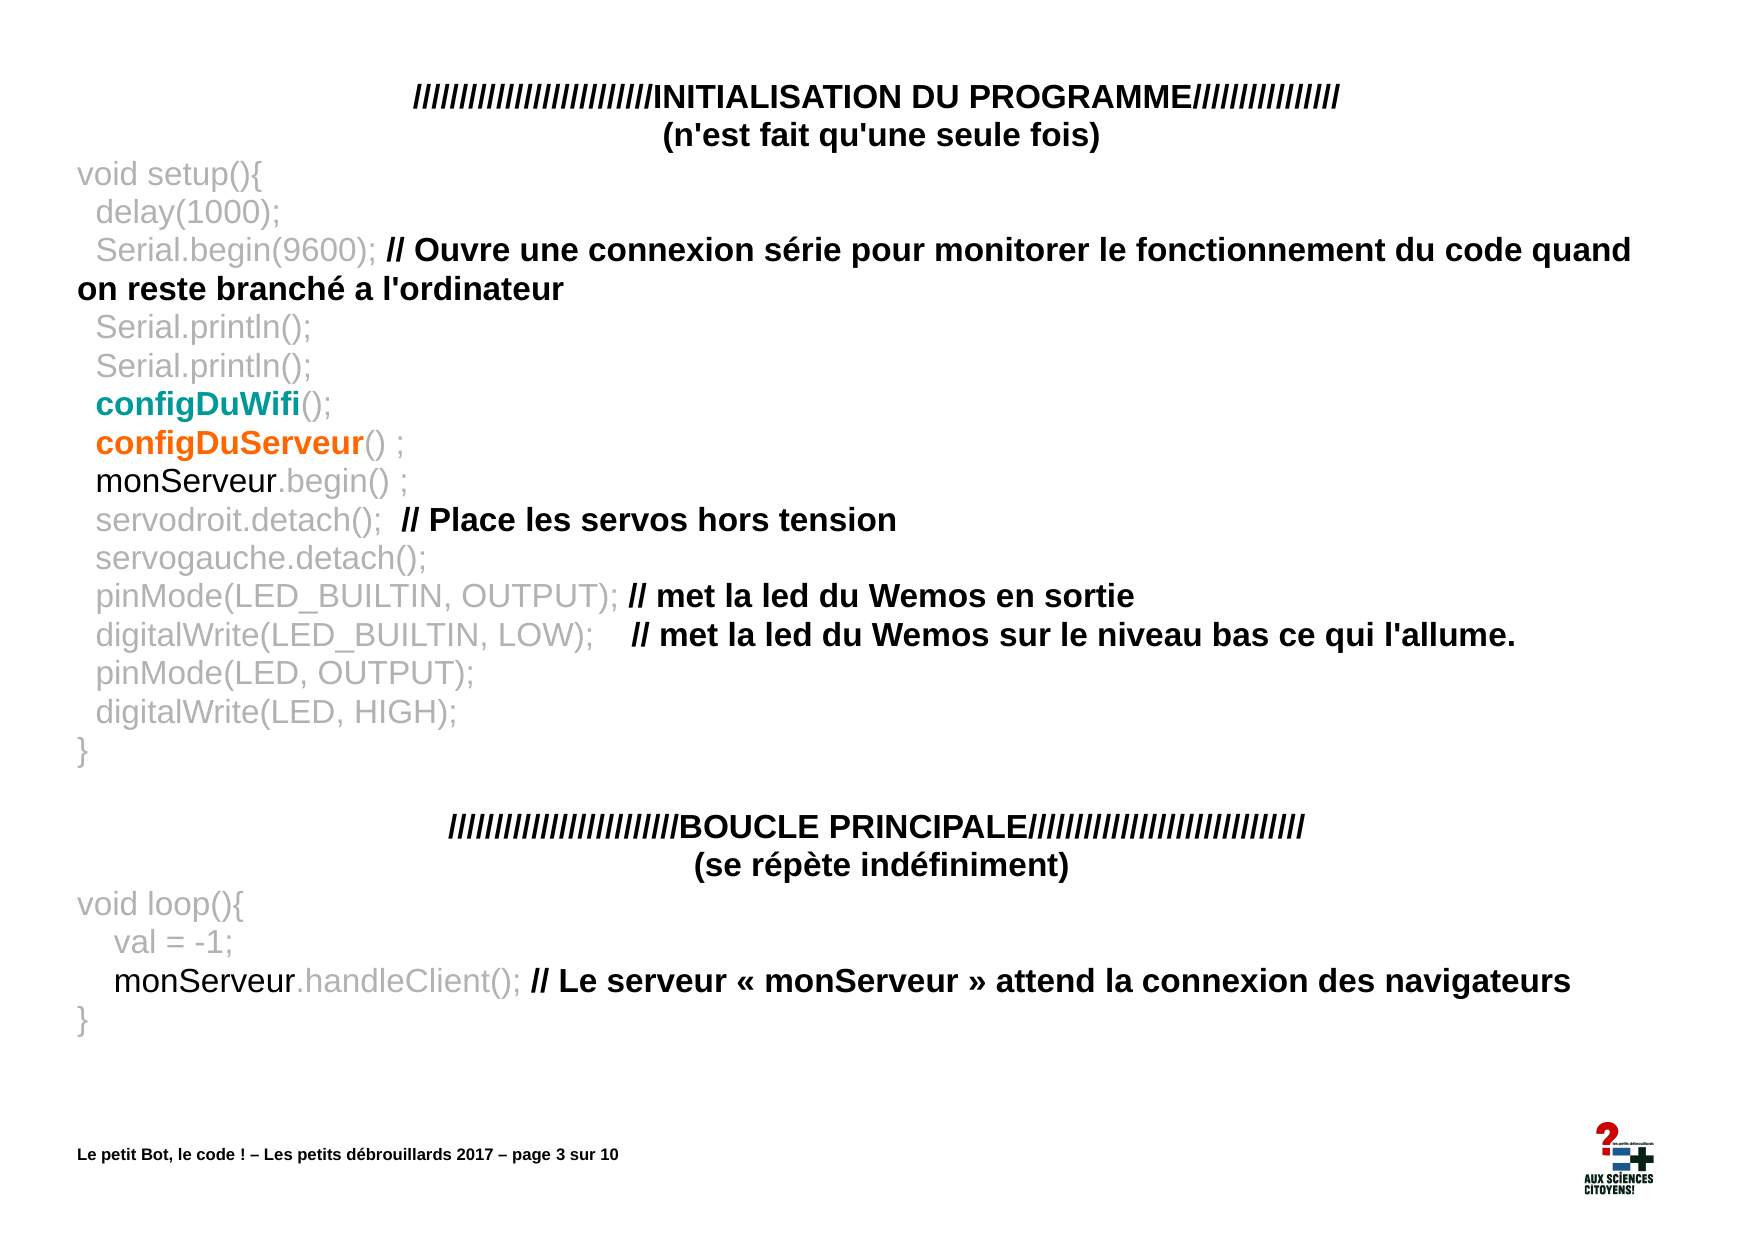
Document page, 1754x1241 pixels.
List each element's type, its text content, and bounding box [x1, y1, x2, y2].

text /////////////////////////BOUCLE PRINCIPALE////////////////////////////// [77, 807, 1677, 846]
text val = -1; [77, 922, 1677, 961]
text void loop(){ [77, 884, 1677, 922]
text configDuServeur() ; [77, 423, 1677, 461]
text monServeur.handleClient(); // Le serveur « monServeur » attend la connexion des navigateurs [77, 961, 1677, 999]
text Serial.println(); [77, 346, 1677, 384]
text monServeur.begin() ; [77, 461, 1677, 499]
text } [77, 730, 1677, 769]
text pinMode(LED_BUILTIN, OUTPUT); // met la led du Wemos en sortie [77, 576, 1677, 615]
text } [77, 999, 1677, 1038]
text servodroit.detach(); // Place les servos hors tension [77, 499, 1677, 538]
text digitalWrite(LED_BUILTIN, LOW); // met la led du Wemos sur le niveau bas ce qui l'allume. [77, 615, 1677, 653]
text delay(1000); [77, 192, 1677, 231]
text configDuWifi(); [77, 384, 1677, 423]
text //////////////////////////INITIALISATION DU PROGRAMME//////////////// [77, 77, 1677, 115]
text Serial.begin(9600); // Ouvre une connexion série pour monitorer le fonctionnement du code quand on reste branché a l'ordinateur [77, 231, 1677, 307]
text void setup(){ [77, 154, 1677, 192]
picture [1584, 1122, 1654, 1195]
text Serial.println(); [77, 307, 1677, 346]
text digitalWrite(LED, HIGH); [77, 692, 1677, 730]
text (se répète indéfiniment) [77, 846, 1677, 884]
text servogauche.detach(); [77, 538, 1677, 576]
text (n'est fait qu'une seule fois) [77, 115, 1677, 154]
text pinMode(LED, OUTPUT); [77, 653, 1677, 692]
